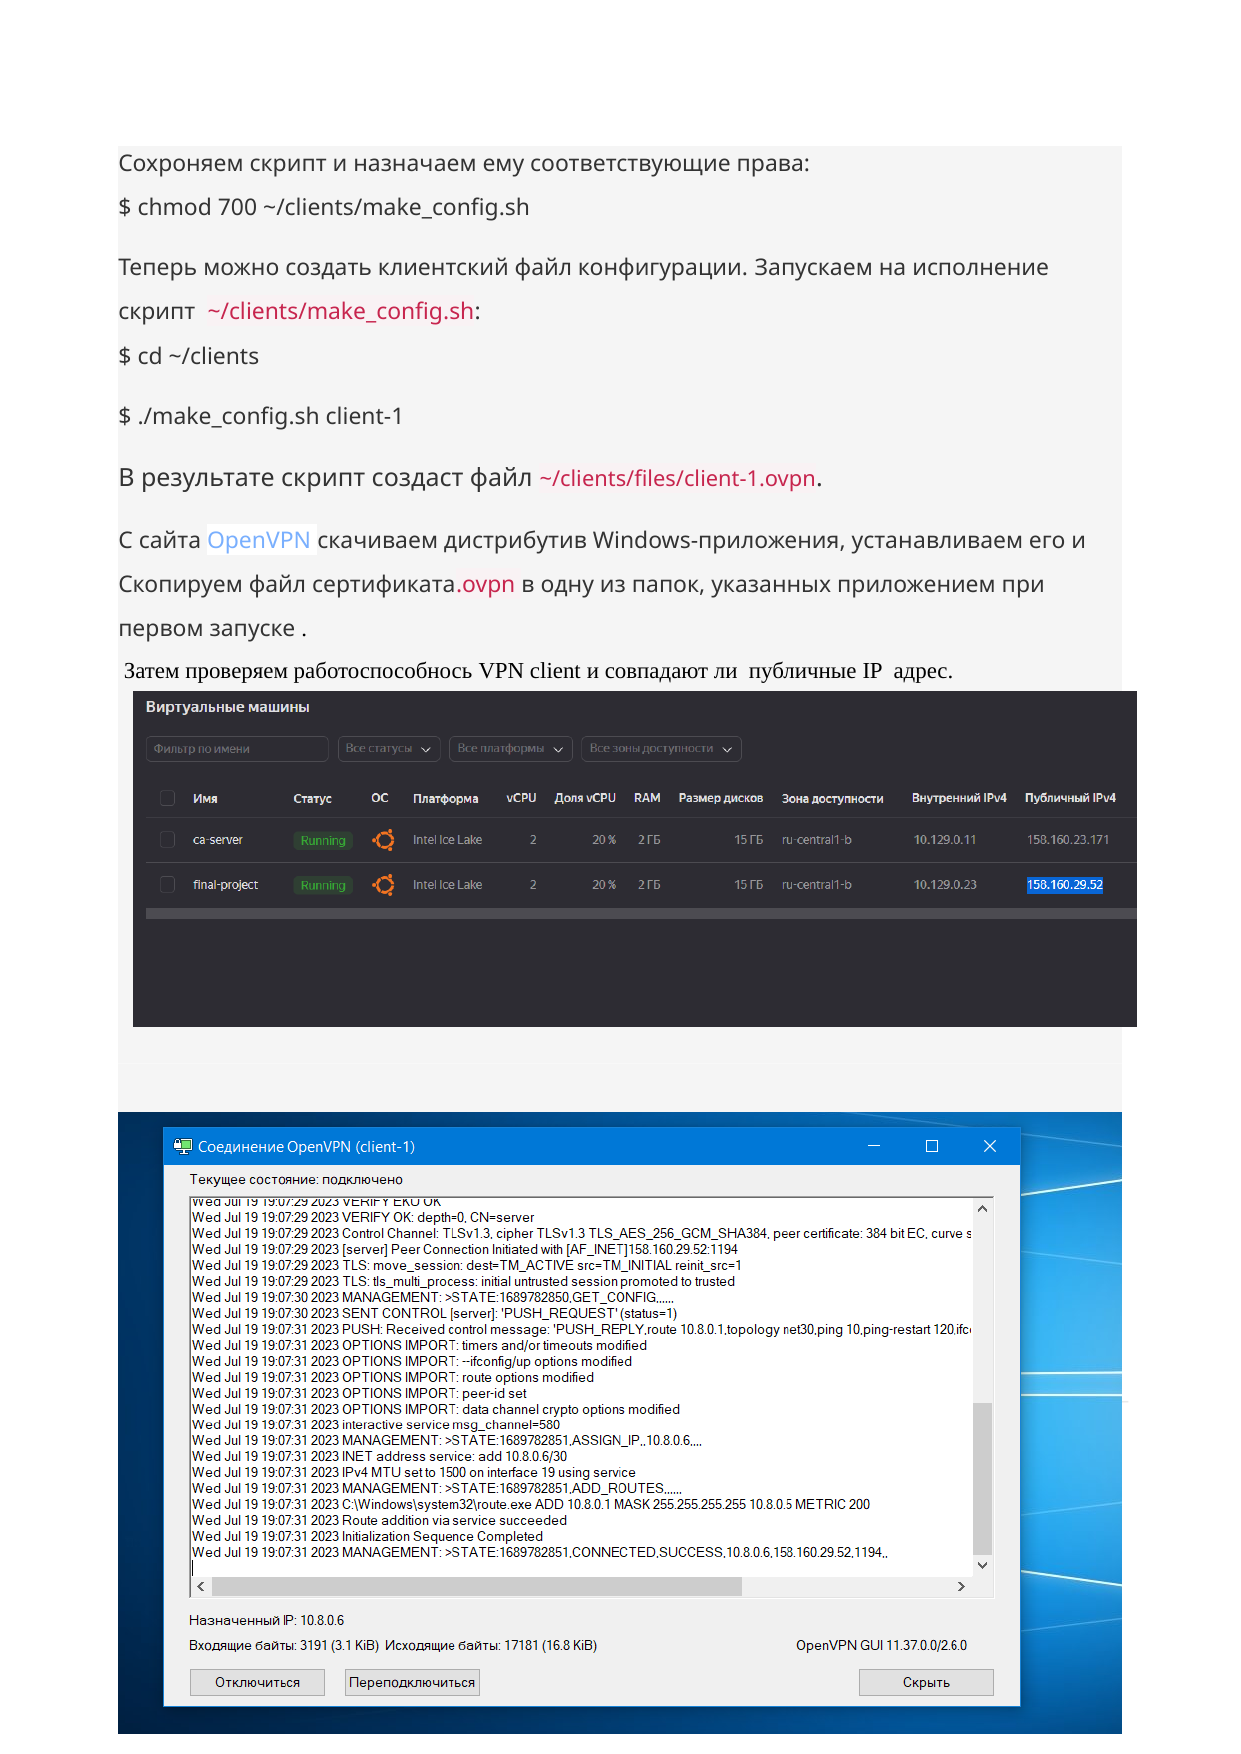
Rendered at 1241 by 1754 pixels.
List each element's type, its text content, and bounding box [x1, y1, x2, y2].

picture [133, 691, 1137, 1027]
text $ ./make_config.sh client-1 [118, 399, 1122, 431]
text $ chmod 700 ~/clients/make_config.sh [118, 191, 1122, 222]
text Затем проверяем работоспособнось VPN client и совпадают ли публичные IP адрес. [118, 657, 1122, 683]
text Теперь можно создать клиентский файл конфигурации. Запускаем на исполнение скрипт ~/clients/make_config.sh: [118, 251, 1122, 326]
text $ cd ~/clients [118, 339, 1122, 371]
picture [118, 1112, 1129, 1754]
text С сайта OpenVPN скачиваем дистрибутив Windows-приложения, устанавливаем его и Скопируем файл сертификата.ovpn в одну из папок, указанных приложением при первом запуске . [118, 523, 1122, 643]
text Сохроняем скрипт и назначаем ему соответствующие права: [118, 146, 1122, 178]
text В результате скрипт создаст файл ~/clients/files/client-1.ovpn. [118, 459, 1122, 494]
